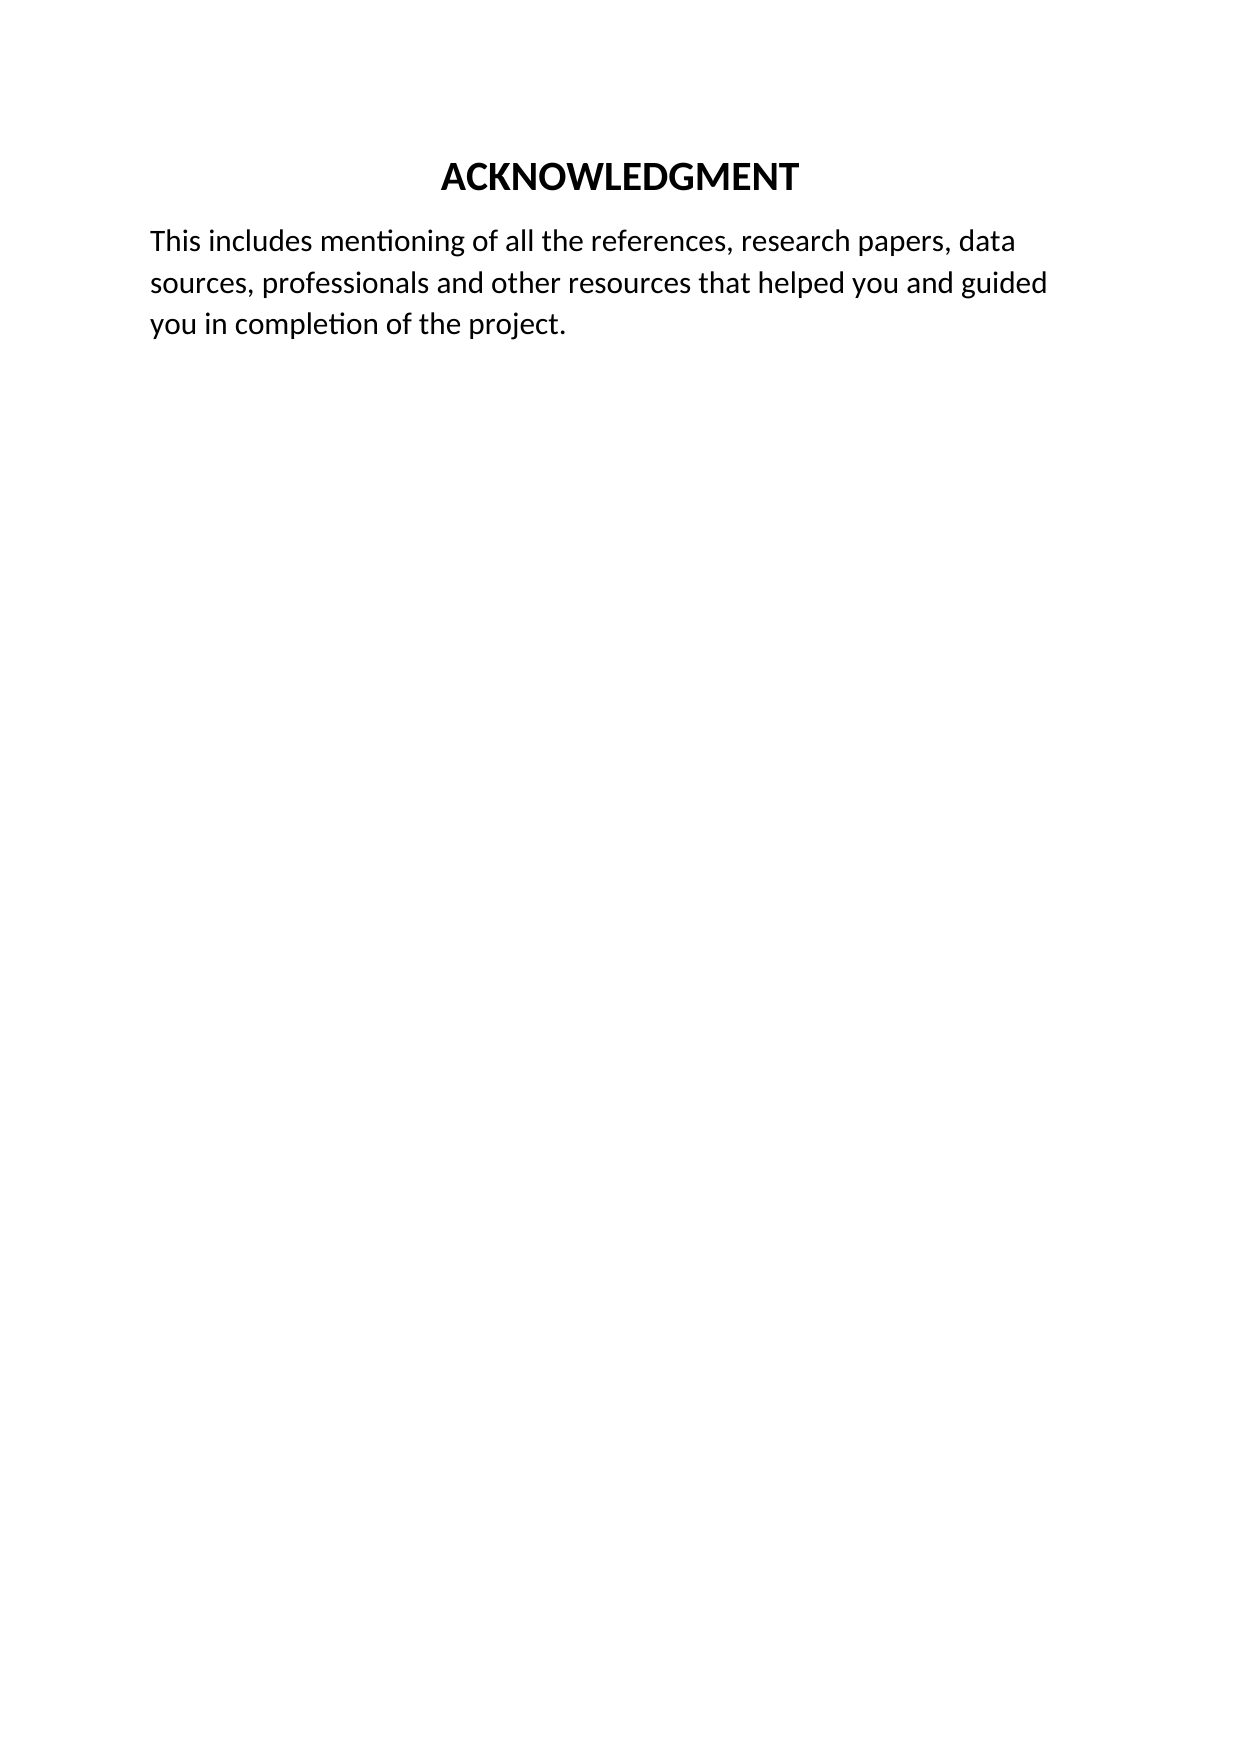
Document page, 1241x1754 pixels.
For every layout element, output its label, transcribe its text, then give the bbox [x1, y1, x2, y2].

text ACKNOWLEDGMENT [150, 150, 1090, 201]
text This includes mentioning of all the references, research papers, data sources, professionals and other resources that helped you and guided you in completion of the project. [150, 222, 1090, 342]
